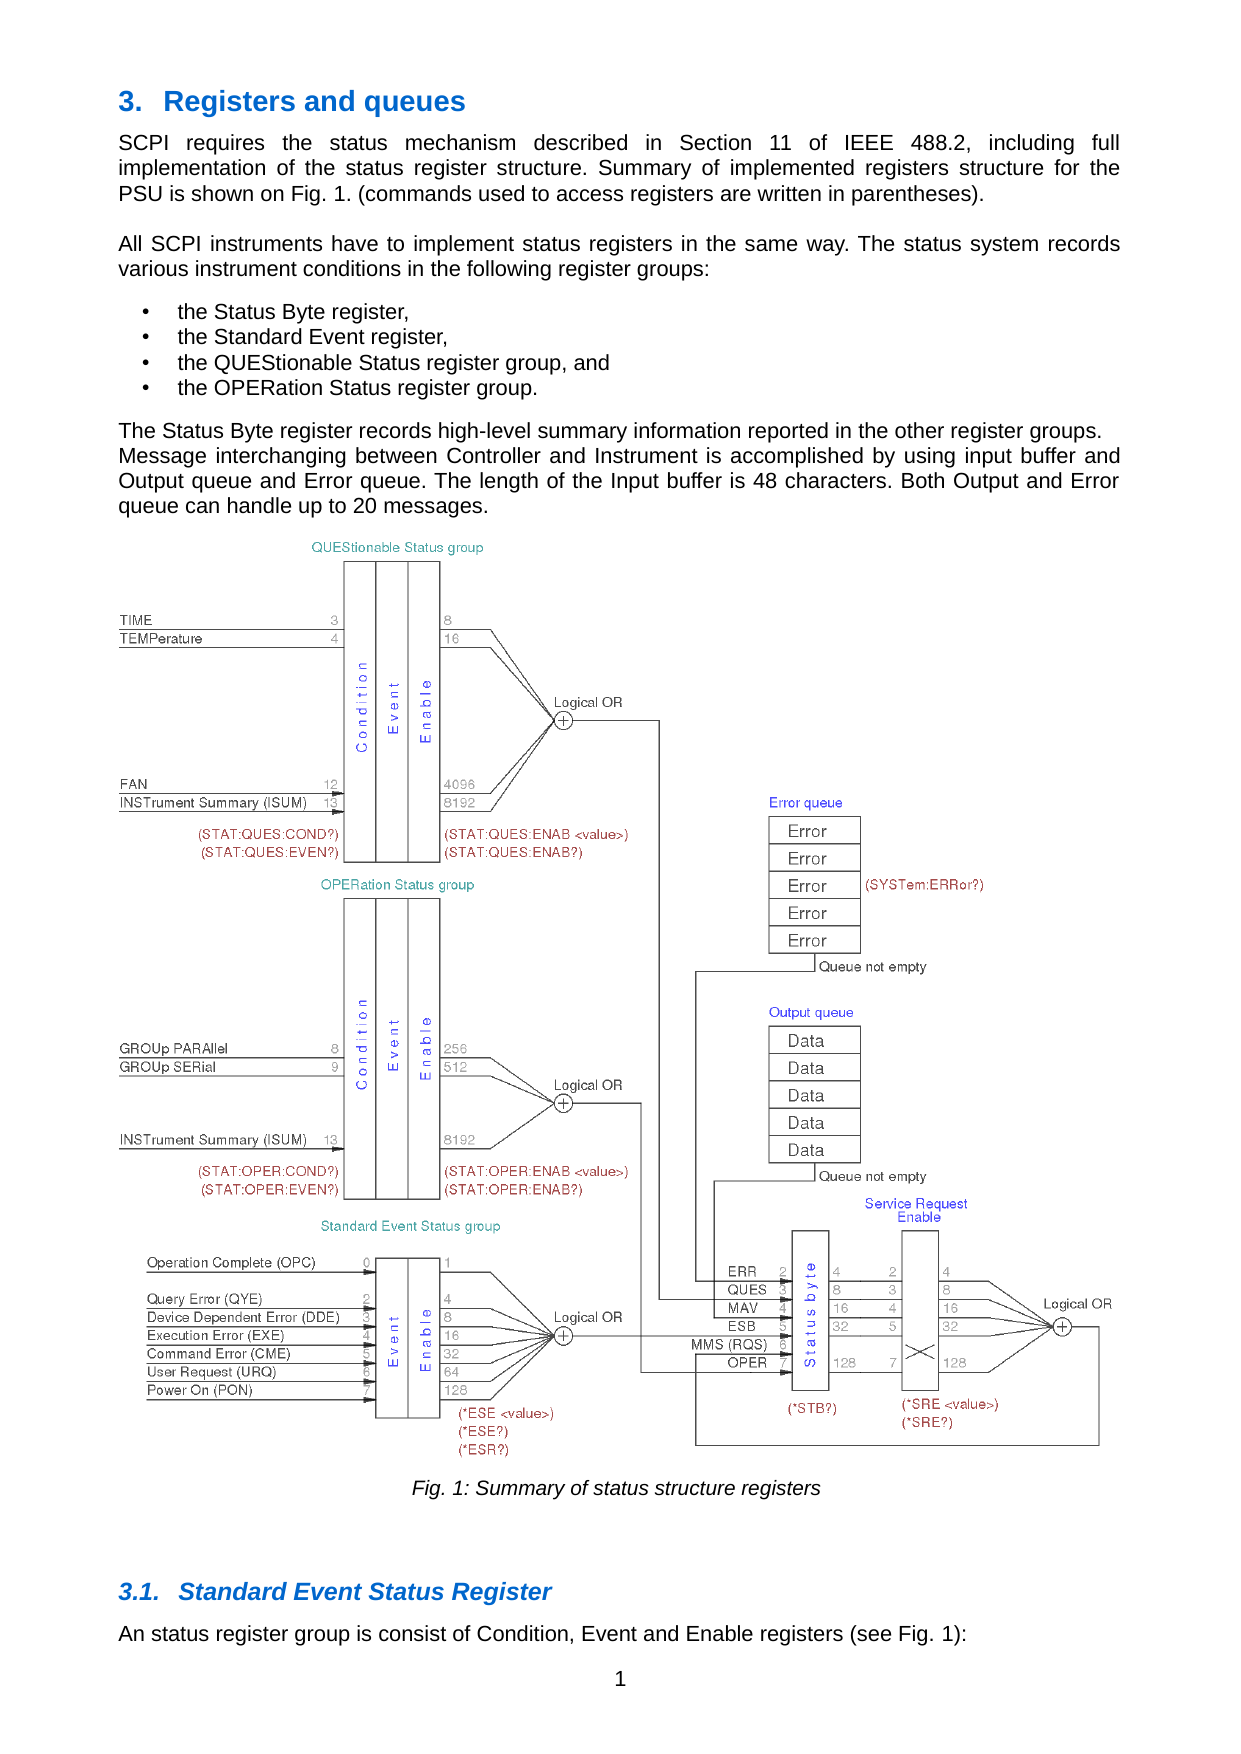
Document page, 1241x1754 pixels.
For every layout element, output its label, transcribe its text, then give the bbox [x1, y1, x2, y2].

text Fig. 1: Summary of status structure registers [115, 1459, 1119, 1500]
subtitle Registers and queues [118, 84, 1122, 118]
list the Status Byte register, [142, 299, 1110, 324]
list the Standard Event register, [142, 324, 1110, 349]
subtitle Standard Event Status Register [118, 1577, 1122, 1606]
text The Status Byte register records high-level summary information reported in the other register groups. [118, 418, 1122, 443]
picture [115, 538, 1120, 1459]
text All SCPI instruments have to implement status registers in the same way. The status system records various instrument conditions in the following register groups: [118, 231, 1122, 281]
text SCPI requires the status mechanism described in Section 11 of IEEE 488.2, including full implementation of the status register structure. Summary of implemented registers structure for the PSU is shown on Fig. 1. (commands used to access registers are written in parentheses). [118, 130, 1122, 206]
list the OPERation Status register group. [142, 375, 1110, 400]
list the QUEStionable Status register group, and [142, 349, 1110, 375]
text An status register group is consist of Condition, Event and Enable registers (see Fig. 1): [118, 1621, 1122, 1646]
text Message interchanging between Controller and Instrument is accomplished by using input buffer and Output queue and Error queue. The length of the Input buffer is 48 characters. Both Output and Error queue can handle up to 20 messages. [118, 443, 1122, 518]
